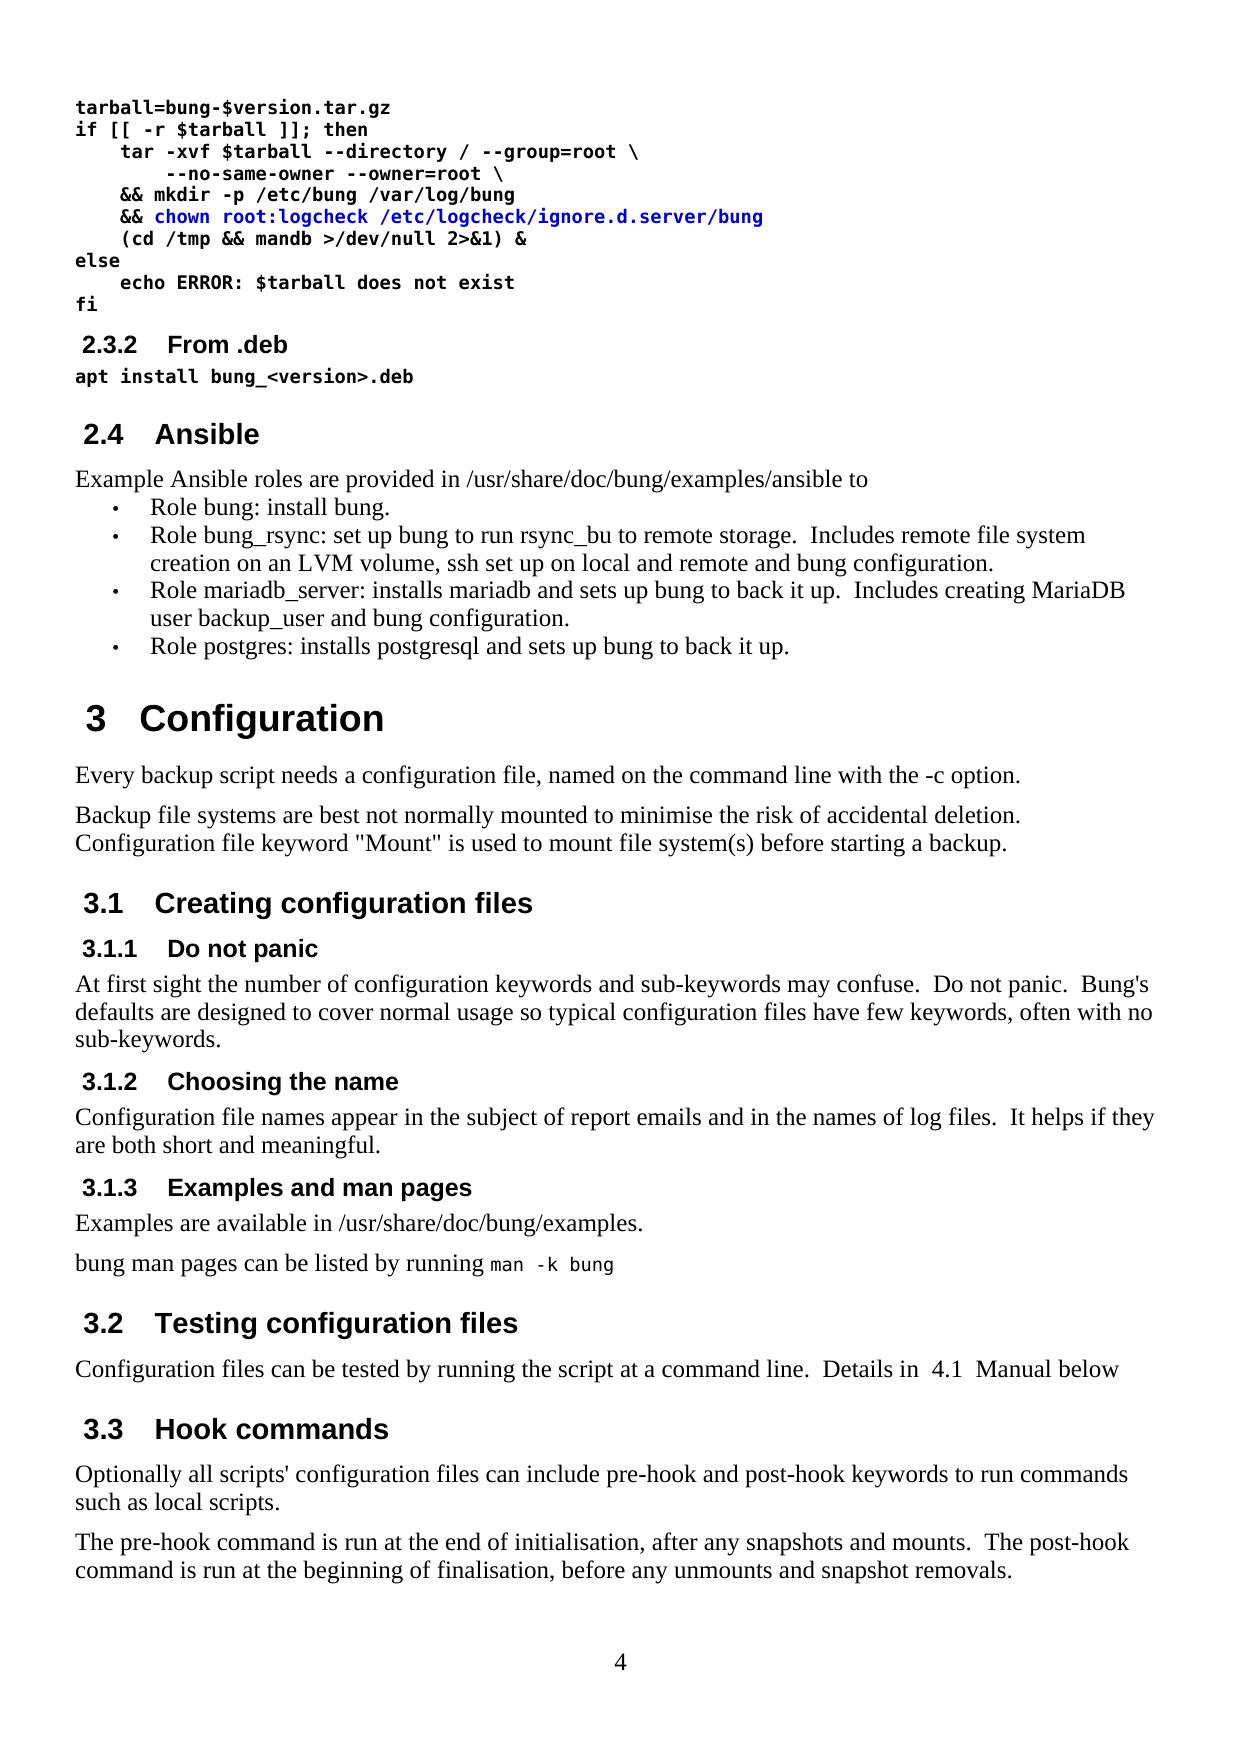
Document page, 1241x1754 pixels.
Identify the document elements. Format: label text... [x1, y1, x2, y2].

text (cd /tmp && mandb >/dev/null 2>&1) & [75, 228, 1166, 250]
text At first sight the number of configuration keywords and sub-keywords may confuse. Do not panic. Bung's defaults are designed to cover normal usage so typical configuration files have few keywords, often with no sub-keywords. [75, 970, 1166, 1053]
text --no-same-owner --owner=root \ [75, 162, 1166, 184]
text apt install bung_<version>.deb [75, 366, 1166, 388]
subtitle Choosing the name [75, 1068, 1166, 1096]
subtitle Configuration [75, 697, 1166, 739]
text tar -xvf $tarball --directory / --group=root \ [75, 141, 1166, 162]
text Configuration files can be tested by running the script at a command line. Details in 4.1 Manual below [75, 1355, 1166, 1383]
subtitle Examples and man pages [75, 1174, 1166, 1202]
text fi [75, 294, 1166, 316]
text && mkdir -p /etc/bung /var/log/bung [75, 184, 1166, 206]
text tarball=bung-$version.tar.gz [75, 97, 1166, 119]
list Role postgres: installs postgresql and sets up bung to back it up. [112, 632, 1166, 659]
subtitle Testing configuration files [75, 1307, 1166, 1340]
text Backup file systems are best not normally mounted to minimise the risk of accidental deletion. Configuration file keyword "Mount" is used to mount file system(s) before starting a backup. [75, 802, 1166, 857]
subtitle Hook commands [75, 1413, 1166, 1445]
text bung man pages can be listed by running man -k bung [75, 1249, 1166, 1277]
subtitle Do not panic [75, 934, 1166, 962]
text Configuration file names appear in the subject of report emails and in the names of log files. It helps if they are both short and meaningful. [75, 1103, 1166, 1159]
subtitle Creating configuration files [75, 887, 1166, 919]
subtitle Ansible [75, 418, 1166, 451]
text Optionally all scripts' configuration files can include pre-hook and post-hook keywords to run commands such as local scripts. [75, 1460, 1166, 1516]
text Example Ansible roles are provided in /usr/share/doc/bung/examples/ansible to [75, 466, 1166, 493]
text Examples are available in /usr/share/doc/bung/examples. [75, 1209, 1166, 1237]
list Role mariadb_server: installs mariadb and sets up bung to back it up. Includes creating MariaDB user backup_user and bung configuration. [112, 576, 1166, 632]
list Role bung: install bung. [112, 493, 1166, 521]
text && chown root:logcheck /etc/logcheck/ignore.d.server/bung [75, 206, 1166, 228]
text The pre-hook command is run at the end of initialisation, after any snapshots and mounts. The post-hook command is run at the beginning of finalisation, before any unmounts and snapshot removals. [75, 1528, 1166, 1583]
text if [[ -r $tarball ]]; then [75, 119, 1166, 141]
text Every backup script needs a configuration file, named on the command line with the -c option. [75, 761, 1166, 789]
subtitle From .deb [75, 331, 1166, 358]
text echo ERROR: $tarball does not exist [75, 272, 1166, 294]
text else [75, 250, 1166, 272]
list Role bung_rsync: set up bung to run rsync_bu to remote storage. Includes remote file system creation on an LVM volume, ssh set up on local and remote and bung configuration. [112, 521, 1166, 576]
